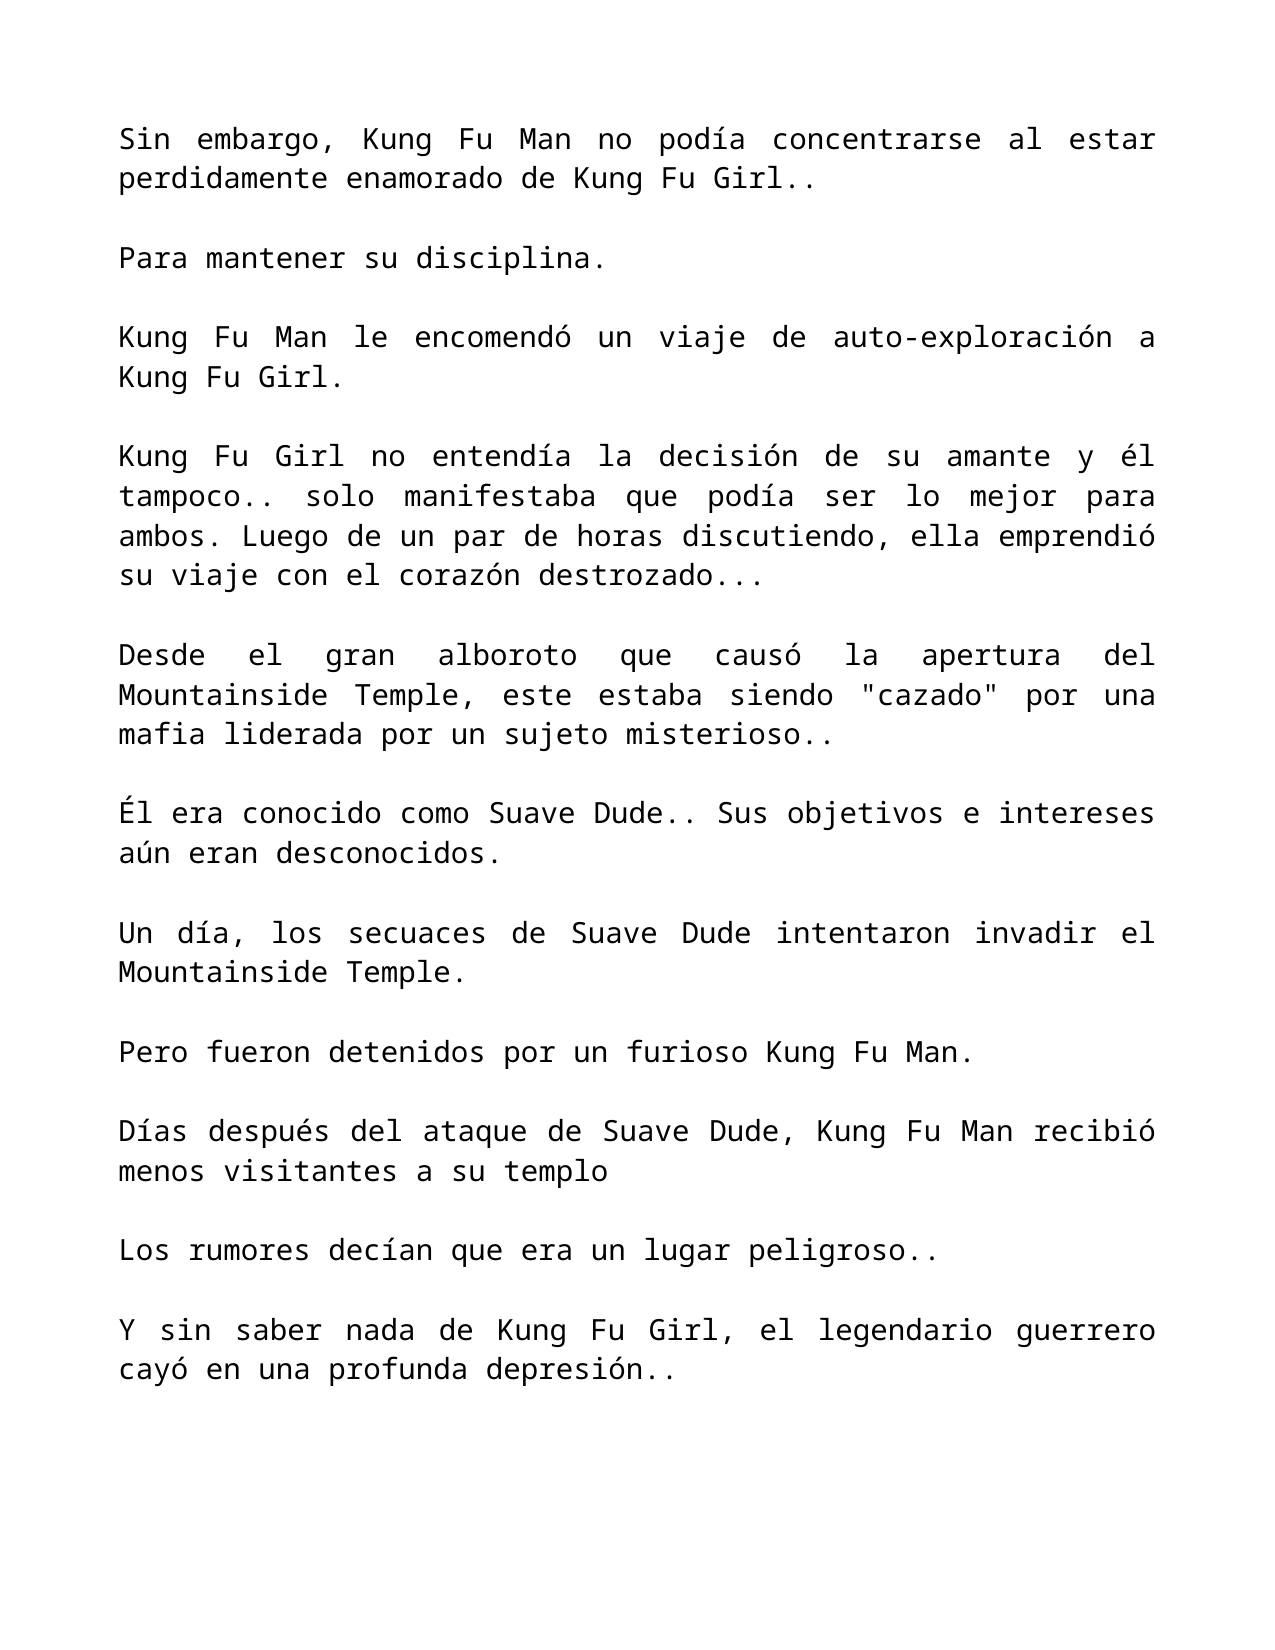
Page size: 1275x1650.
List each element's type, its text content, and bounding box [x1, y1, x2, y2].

text Un día, los secuaces de Suave Dude intentaron invadir el Mountainside Temple. [118, 912, 1157, 991]
text Él era conocido como Suave Dude.. Sus objetivos e intereses aún eran desconocidos. [118, 793, 1157, 872]
text Y sin saber nada de Kung Fu Girl, el legendario guerrero cayó en una profunda depresión.. [118, 1309, 1157, 1388]
text Pero fueron detenidos por un furioso Kung Fu Man. [118, 1031, 1157, 1071]
text Kung Fu Man le encomendó un viaje de auto-exploración a Kung Fu Girl. [118, 317, 1157, 396]
text Para mantener su disciplina. [118, 237, 1157, 277]
text Días después del ataque de Suave Dude, Kung Fu Man recibió menos visitantes a su templo [118, 1110, 1157, 1190]
text Desde el gran alboroto que causó la apertura del Mountainside Temple, este estaba siendo "cazado" por una mafia liderada por un sujeto misterioso.. [118, 634, 1157, 753]
text Kung Fu Girl no entendía la decisión de su amante y él tampoco.. solo manifestaba que podía ser lo mejor para ambos. Luego de un par de horas discutiendo, ella emprendió su viaje con el corazón destrozado... [118, 436, 1157, 594]
text Sin embargo, Kung Fu Man no podía concentrarse al estar perdidamente enamorado de Kung Fu Girl.. [118, 118, 1157, 197]
text Los rumores decían que era un lugar peligroso.. [118, 1229, 1157, 1269]
